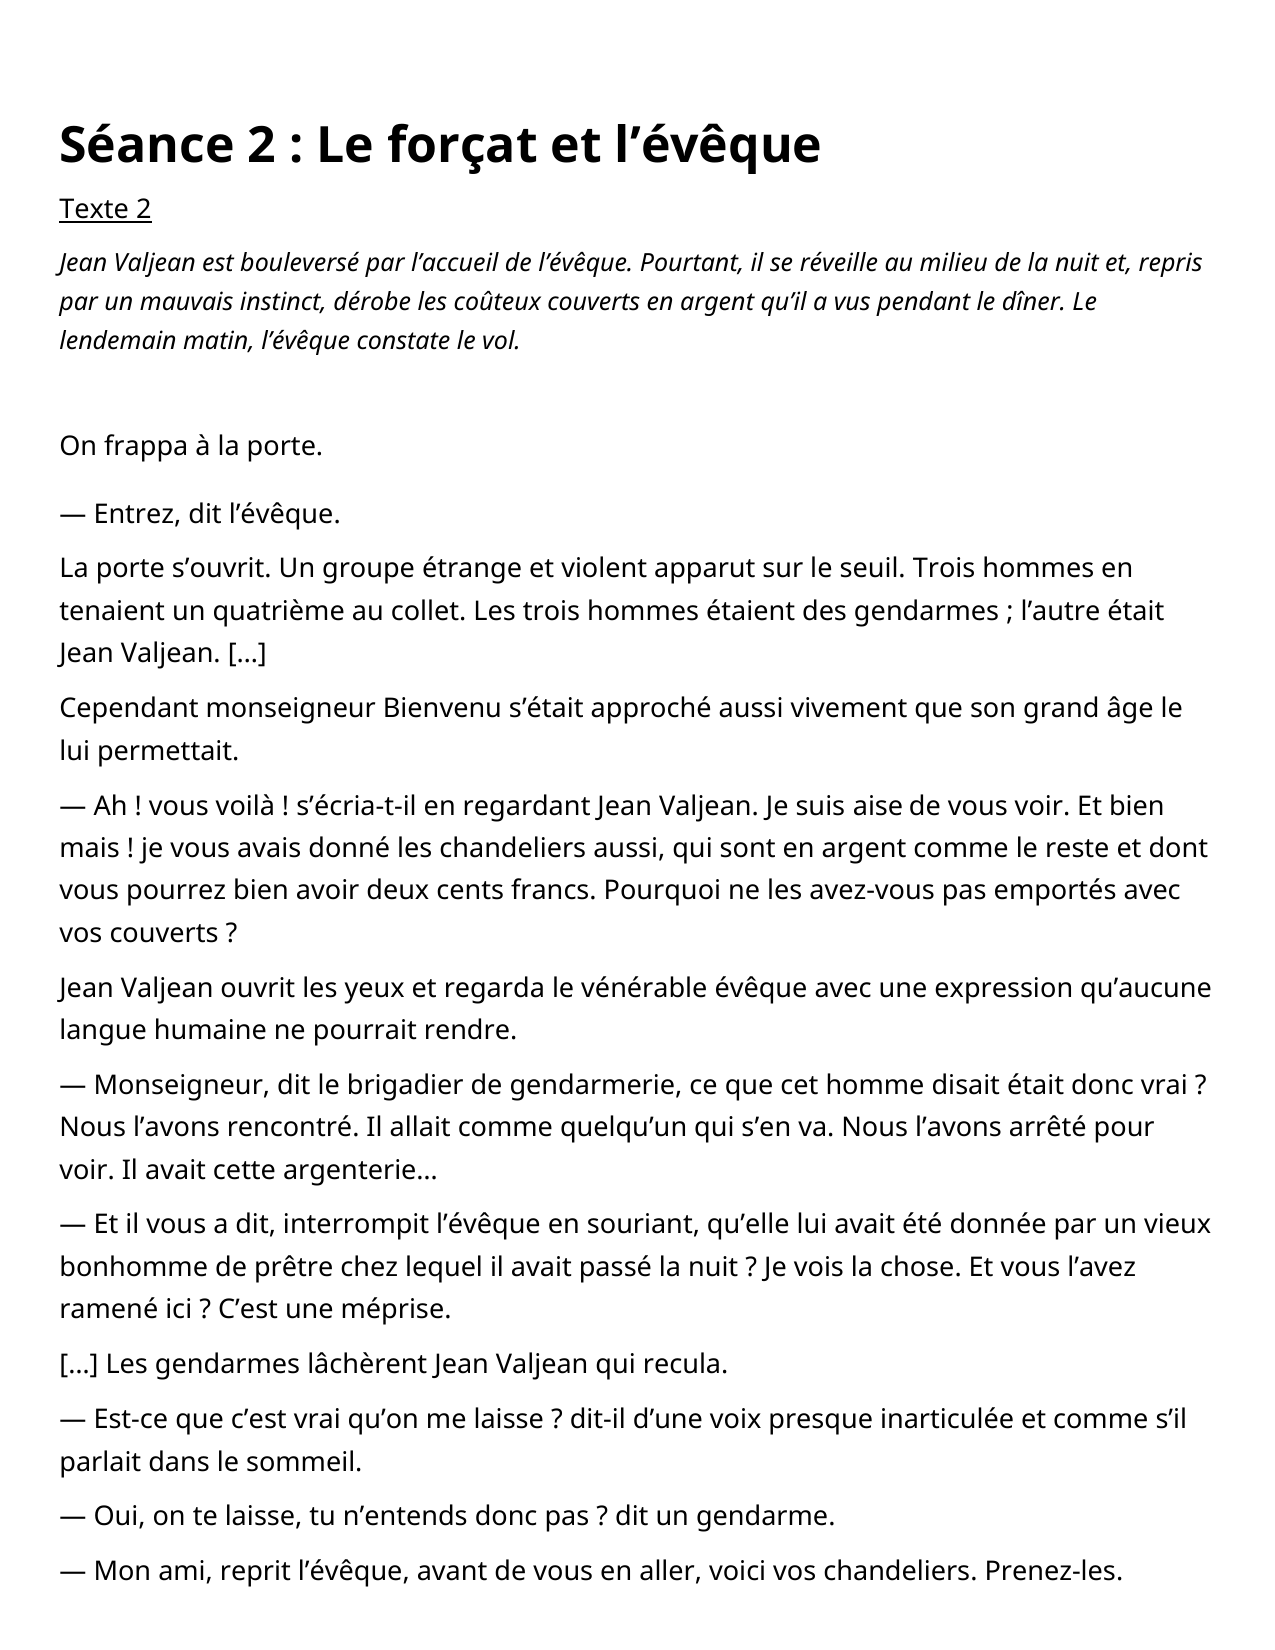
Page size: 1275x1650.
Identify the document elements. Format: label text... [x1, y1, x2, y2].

text Jean Valjean est bouleversé par l’accueil de l’évêque. Pourtant, il se réveille au milieu de la nuit et, repris par un mauvais instinct, dérobe les coûteux couverts en argent qu’il a vus pendant le dîner. Le lendemain matin, l’évêque constate le vol. [59, 244, 1216, 357]
text — Ah ! vous voilà ! s’écria-t-il en regardant Jean Valjean. Je suis aise de vous voir. Et bien mais ! je vous avais donné les chandeliers aussi, qui sont en argent comme le reste et dont vous pourrez bien avoir deux cents francs. Pourquoi ne les avez-vous pas emportés avec vos couverts ? [59, 786, 1216, 950]
text — Oui, on te laisse, tu n’entends donc pas ? dit un gendarme. [59, 1497, 1216, 1534]
text Texte 2 [59, 190, 1216, 227]
text La porte s’ouvrit. Un groupe étrange et violent apparut sur le seuil. Trois hommes en tenaient un quatrième au collet. Les trois hommes étaient des gendarmes ; l’autre était Jean Valjean. […] [59, 549, 1216, 671]
text On frappa à la porte. [59, 426, 1216, 463]
text — Monseigneur, dit le brigadier de gendarmerie, ce que cet homme disait était donc vrai ? Nous l’avons rencontré. Il allait comme quelqu’un qui s’en va. Nous l’avons arrêté pour voir. Il avait cette argenterie… [59, 1065, 1216, 1187]
text — Et il vous a dit, interrompit l’évêque en souriant, qu’elle lui avait été donnée par un vieux bonhomme de prêtre chez lequel il avait passé la nuit ? Je vois la chose. Et vous l’avez ramené ici ? C’est une méprise. [59, 1205, 1216, 1327]
text — Mon ami, reprit l’évêque, avant de vous en aller, voici vos chandeliers. Prenez-les. [59, 1552, 1216, 1589]
text Cependant monseigneur Bienvenu s’était approché aussi vivement que son grand âge le lui permettait. [59, 689, 1216, 768]
text […] Les gendarmes lâchèrent Jean Valjean qui recula. [59, 1345, 1216, 1382]
text — Entrez, dit l’évêque. [59, 494, 1216, 531]
text — Est-ce que c’est vrai qu’on me laisse ? dit-il d’une voix presque inarticulée et comme s’il parlait dans le sommeil. [59, 1399, 1216, 1479]
subtitle Séance 2 : Le forçat et l’évêque [59, 109, 1216, 177]
text Jean Valjean ouvrit les yeux et regarda le vénérable évêque avec une expression qu’aucune langue humaine ne pourrait rendre. [59, 968, 1216, 1047]
